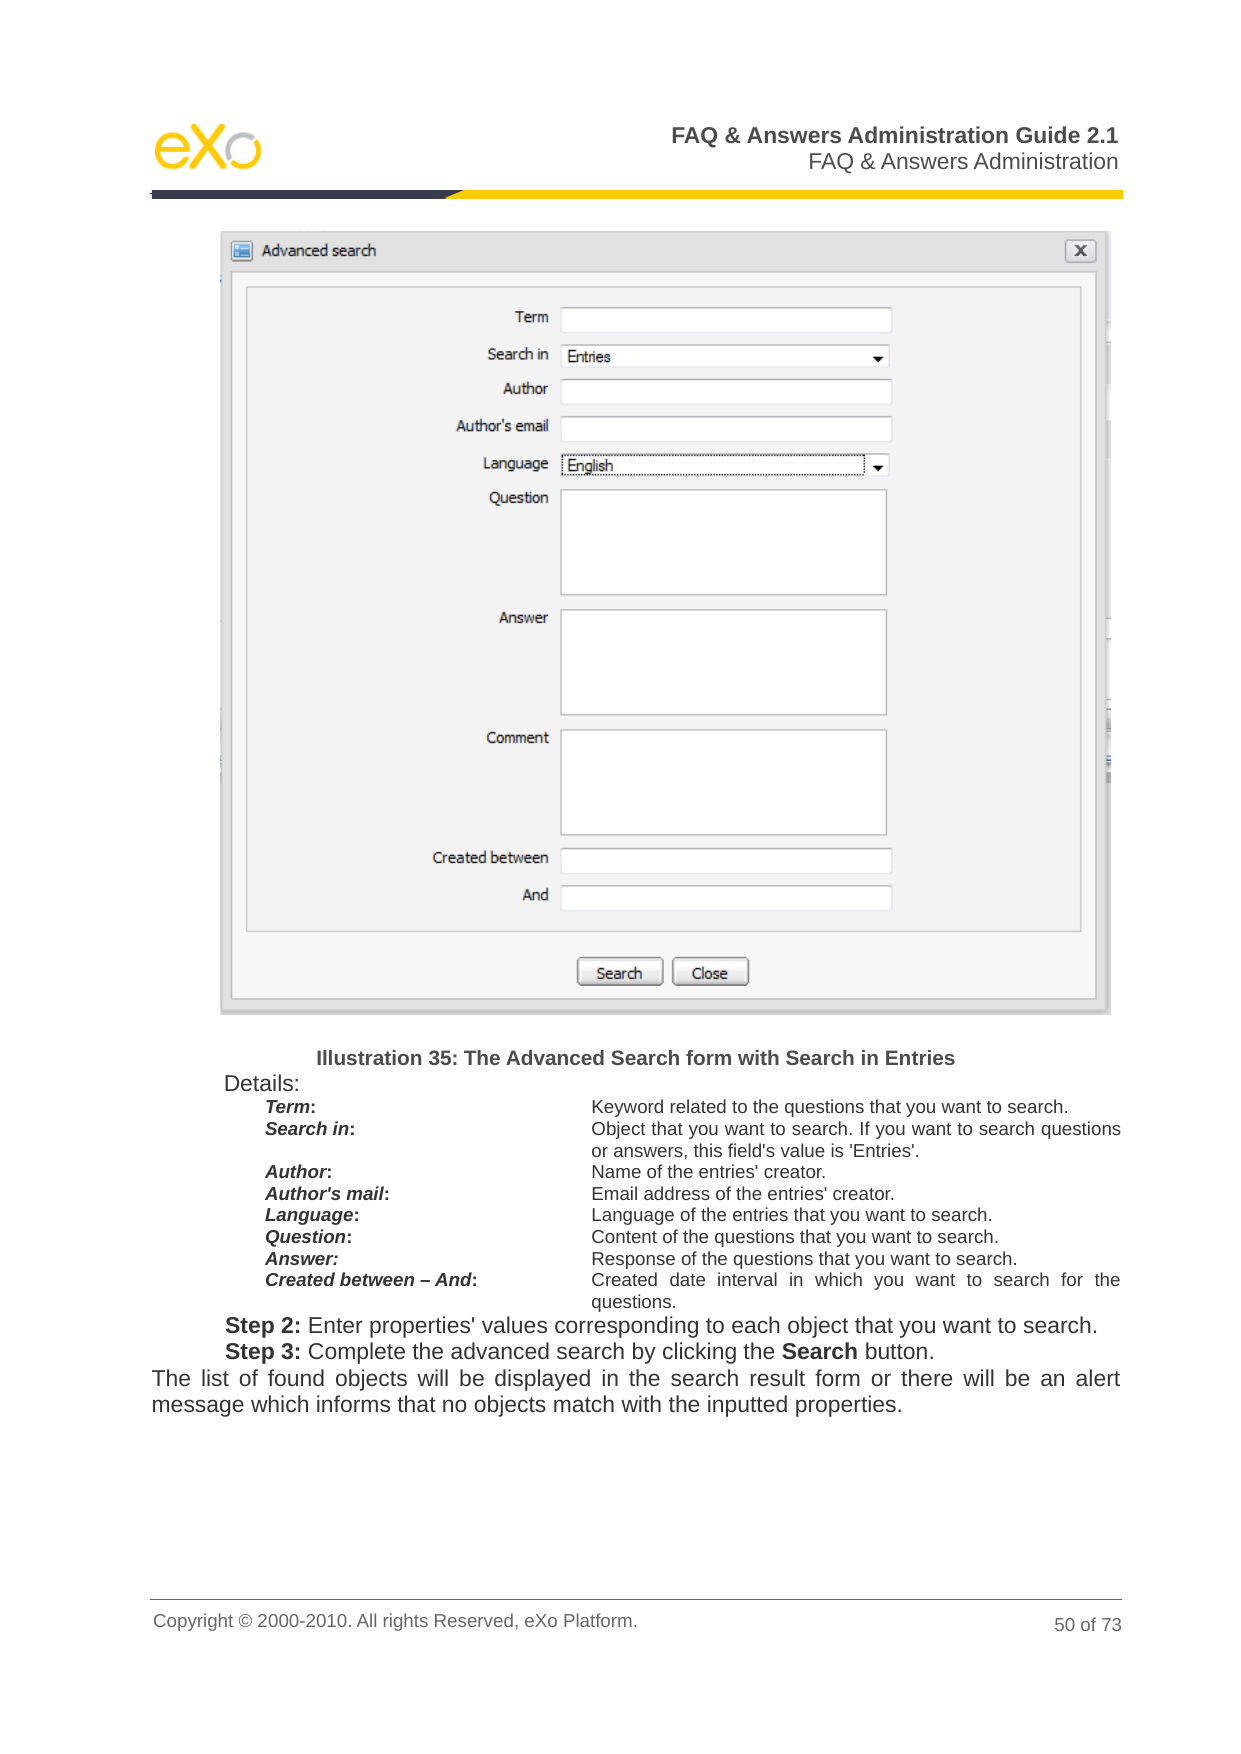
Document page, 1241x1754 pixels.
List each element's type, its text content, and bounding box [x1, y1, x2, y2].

text Author: Name of the entries' creator. [265, 1161, 1122, 1183]
text Term: Keyword related to the questions that you want to search. [265, 1096, 1122, 1118]
text Question: Content of the questions that you want to search. [265, 1226, 1122, 1247]
list Step 3: Complete the advanced search by clicking the Search button. [187, 1338, 1122, 1365]
text Illustration 35: The Advanced Search form with Search in Entries [190, 298, 1081, 1070]
list Step 2: Enter properties' values corresponding to each object that you want to search. [187, 1312, 1122, 1338]
picture [220, 231, 1112, 1015]
text Answer: Response of the questions that you want to search. [265, 1247, 1122, 1269]
picture [151, 190, 1124, 199]
text Created between – And: Created date interval in which you want to search for the questions. [265, 1269, 1122, 1312]
text Author's mail: Email address of the entries' creator. [265, 1183, 1122, 1204]
text Details: [190, 223, 1122, 1096]
text Language: Language of the entries that you want to search. [265, 1204, 1122, 1226]
picture [155, 123, 262, 170]
text Search in: Object that you want to search. If you want to search questions or answers, this field's value is 'Entries'. [265, 1118, 1122, 1161]
list The list of found objects will be displayed in the search result form or there will be an alert message which informs that no objects match with the inputted properties. [114, 1365, 1122, 1417]
